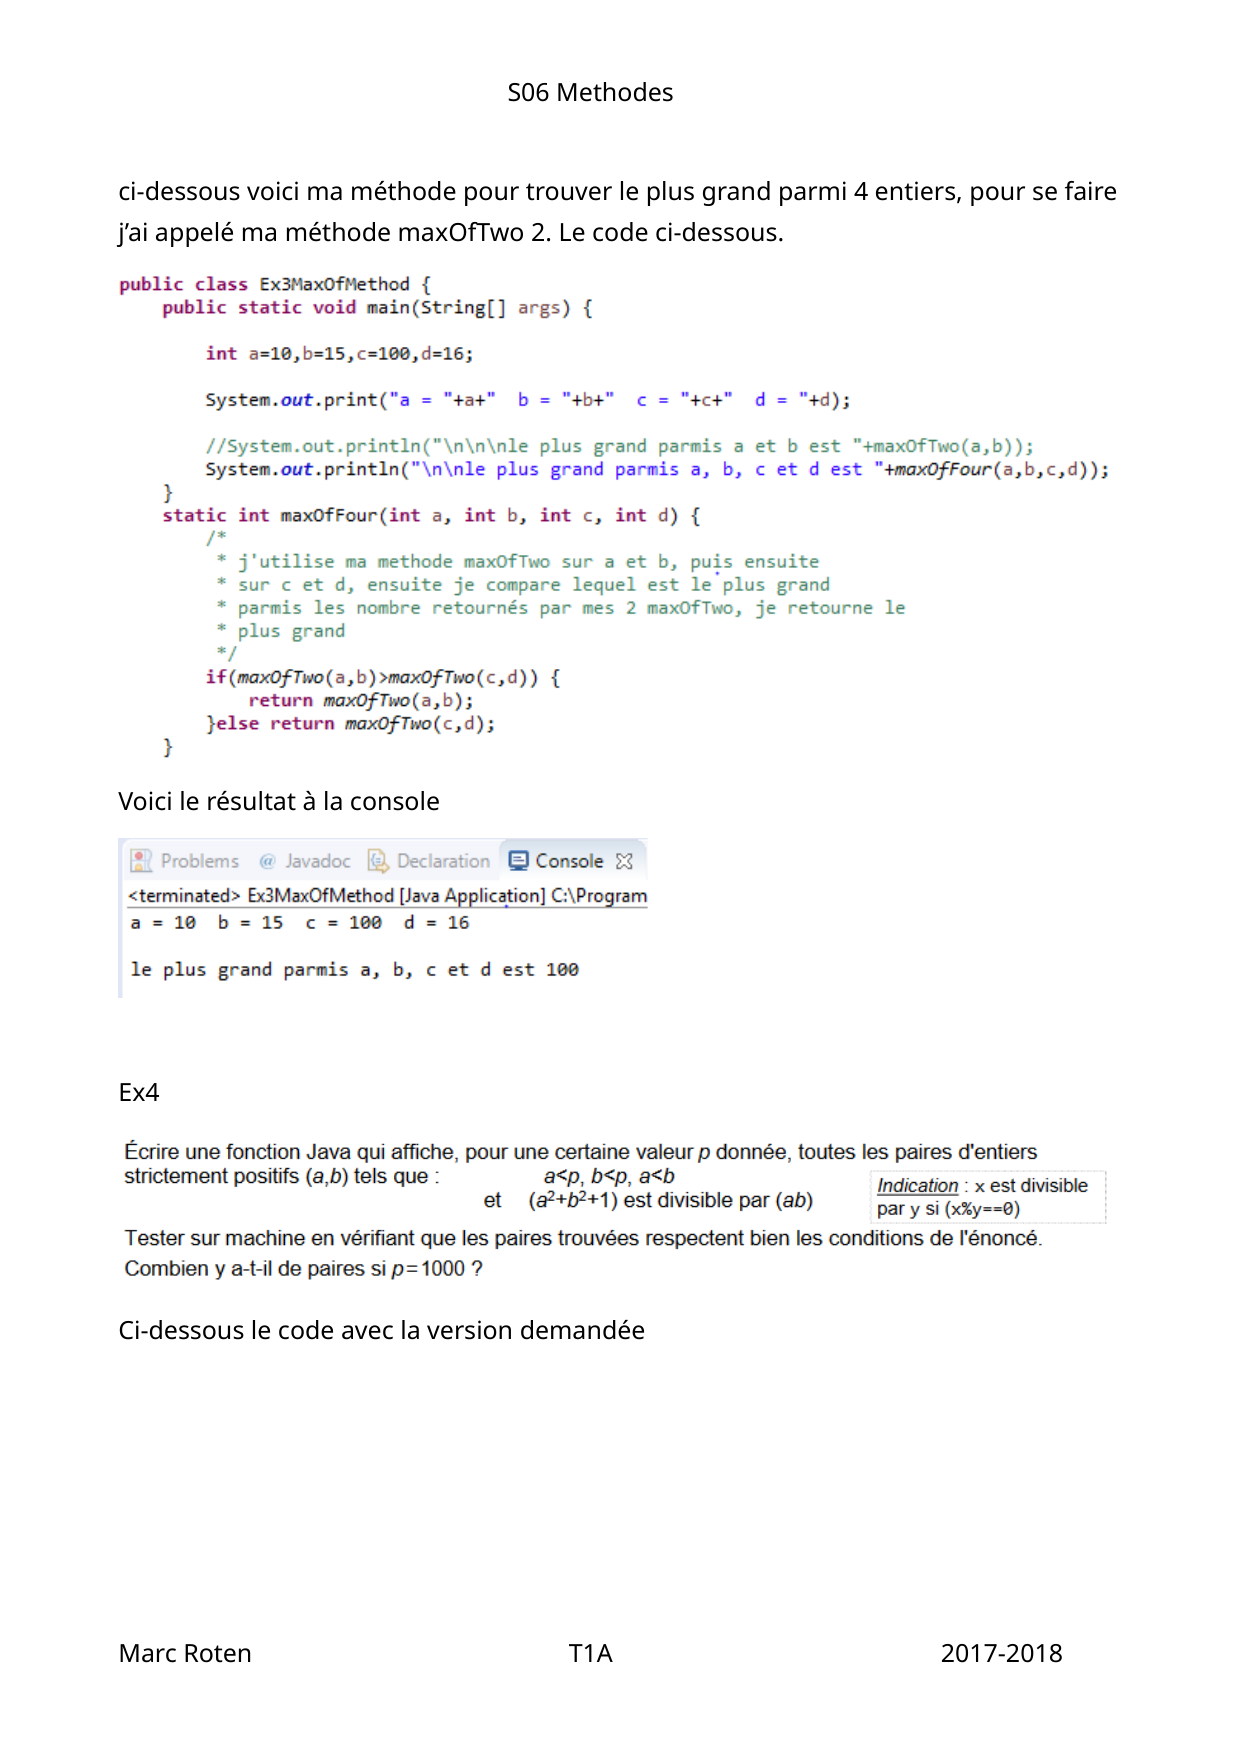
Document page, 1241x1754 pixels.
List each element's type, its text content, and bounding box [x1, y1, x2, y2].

text Voici le résultat à la console [118, 783, 1122, 817]
text ci-dessous voici ma méthode pour trouver le plus grand parmi 4 entiers, pour se faire j’ai appelé ma méthode maxOfTwo 2. Le code ci-dessous. [118, 173, 1122, 248]
text Ci-dessous le code avec la version demandée [118, 1312, 1122, 1346]
text Ex4 [118, 1075, 1122, 1109]
